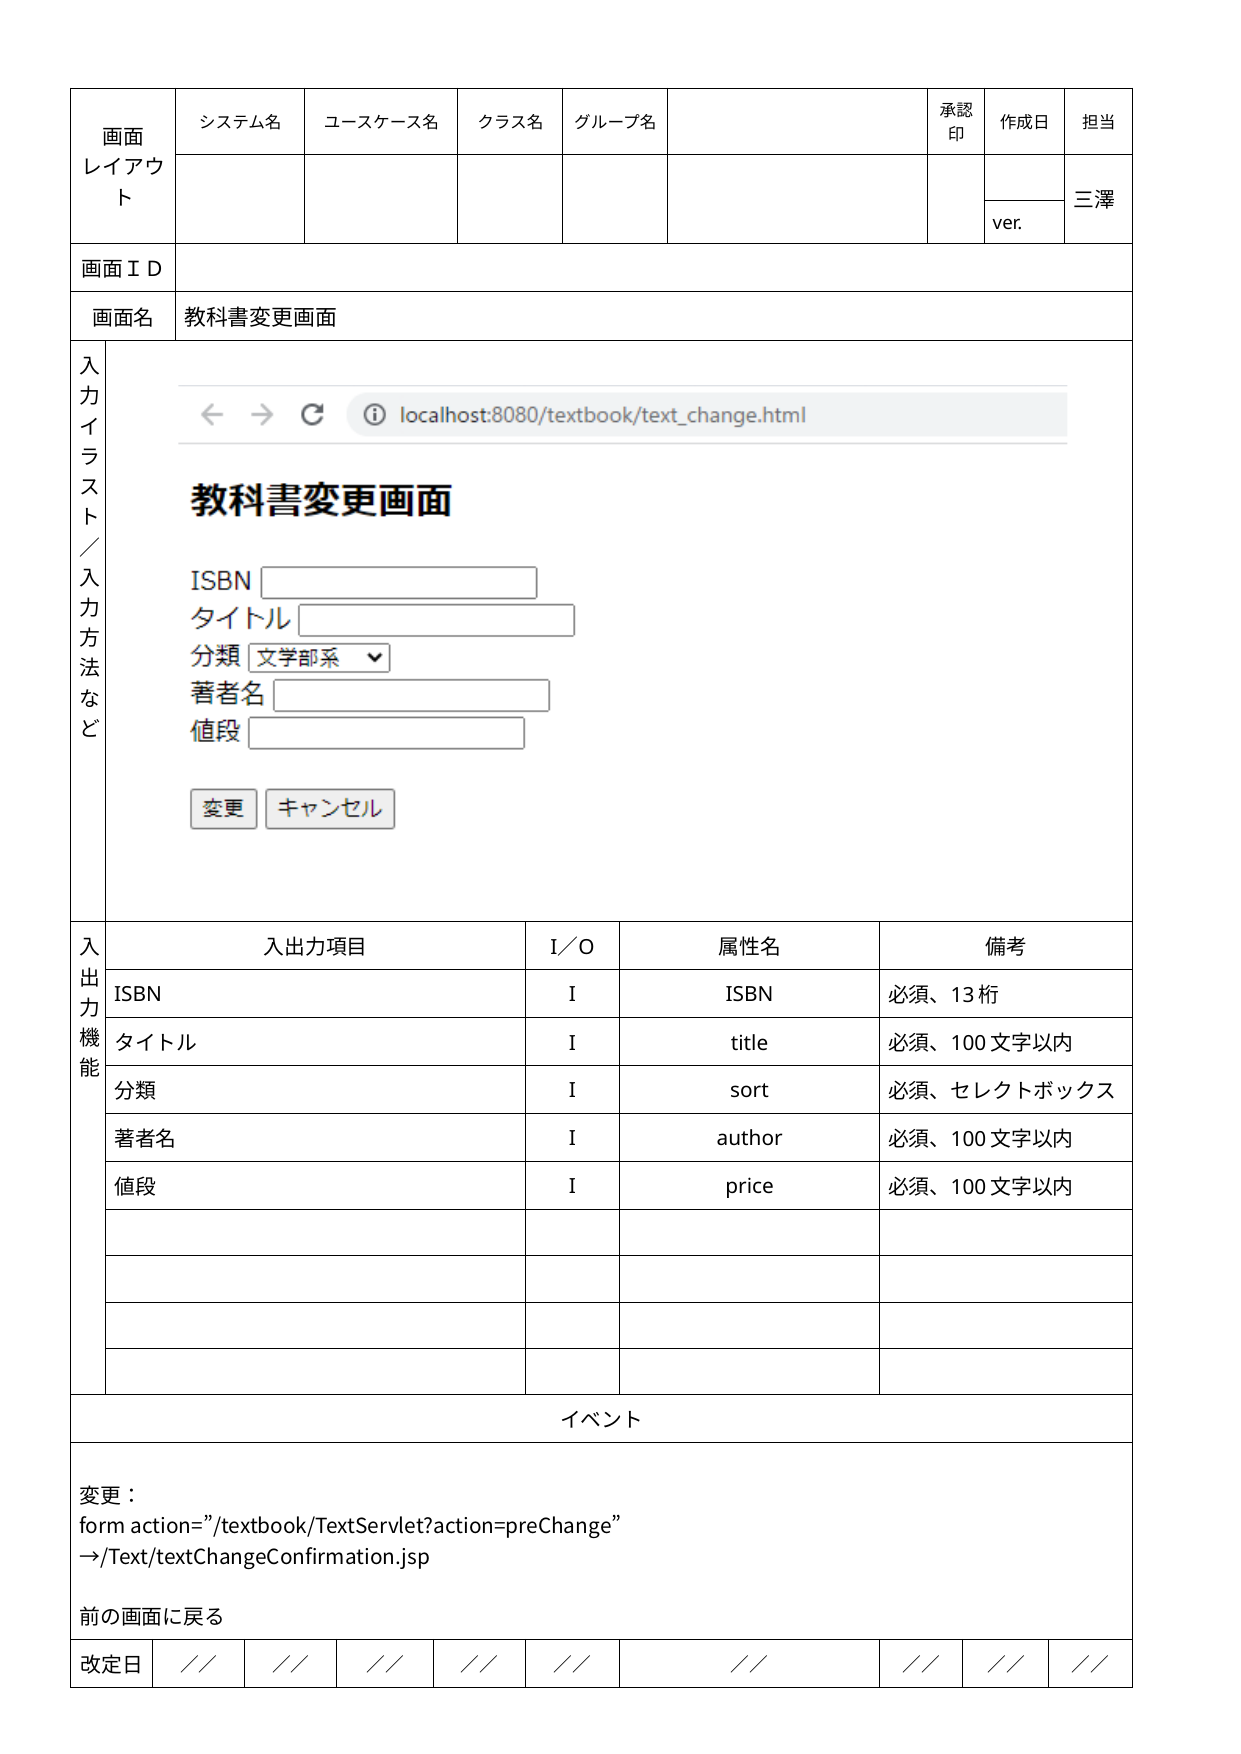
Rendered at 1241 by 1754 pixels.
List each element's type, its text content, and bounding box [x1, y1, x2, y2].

table_cell ／／ [1049, 1640, 1132, 1687]
table_cell [458, 155, 562, 243]
table_cell title [620, 1018, 879, 1065]
table_cell [526, 1303, 619, 1348]
table_cell I [526, 970, 619, 1017]
table_cell [526, 1256, 619, 1302]
table_cell 入力イラスト／入力方法など [71, 341, 105, 921]
table_cell ／／ [434, 1640, 525, 1687]
table_header 画面 レイアウト [71, 89, 175, 243]
table_cell price [620, 1162, 879, 1209]
table_cell 必須、100文字以内 [880, 1162, 1132, 1209]
table_cell ver. [985, 201, 1064, 243]
table_header グループ名 [563, 89, 667, 153]
table_cell ／／ [337, 1640, 433, 1687]
table_cell 画面ＩＤ [71, 244, 175, 291]
table_header [668, 89, 927, 153]
table_cell ／／ [153, 1640, 244, 1687]
table_cell [176, 155, 304, 243]
table_cell 必須、100文字以内 [880, 1114, 1132, 1161]
table_cell [620, 1256, 879, 1302]
table_cell 改定日 [71, 1640, 152, 1687]
table_cell [106, 1210, 525, 1255]
table_cell 分類 [106, 1066, 525, 1113]
table_cell 著者名 [106, 1114, 525, 1161]
table_cell [563, 155, 667, 243]
table_cell sort [620, 1066, 879, 1113]
table_cell 値段 [106, 1162, 525, 1209]
table_cell ISBN [106, 970, 525, 1017]
table_cell I [526, 1018, 619, 1065]
table_cell author [620, 1114, 879, 1161]
table_cell 属性名 [620, 922, 879, 969]
table_cell [928, 155, 984, 243]
table_cell 変更： form action=”/textbook/TextServlet?action=preChange” →/Text/textChangeConfirmation.jsp 前の画面に戻る [71, 1443, 1132, 1639]
table_cell [106, 1256, 525, 1302]
table_cell ／／ [245, 1640, 336, 1687]
table_cell [620, 1210, 879, 1255]
table_cell 画面名 [71, 292, 175, 340]
table_cell I／O [526, 922, 619, 969]
table_header 承認印 [928, 89, 984, 153]
table_cell [106, 341, 1132, 921]
table_cell 必須、100文字以内 [880, 1018, 1132, 1065]
table_cell 必須、13桁 [880, 970, 1132, 1017]
table_cell [106, 1349, 525, 1394]
table_header 作成日 [985, 89, 1064, 153]
table_cell ／／ [620, 1640, 879, 1687]
table_cell [106, 1303, 525, 1348]
table_header 担当 [1065, 89, 1132, 153]
table_cell [526, 1349, 619, 1394]
table_cell 教科書変更画面 [176, 292, 1132, 340]
table_cell ／／ [526, 1640, 619, 1687]
table_cell イベント [71, 1395, 1132, 1442]
table_cell [620, 1303, 879, 1348]
table_cell 三澤 [1065, 155, 1132, 243]
table_cell ／／ [880, 1640, 962, 1687]
table_cell [668, 155, 927, 243]
table_cell [176, 244, 1132, 291]
table_cell [880, 1349, 1132, 1394]
table_cell I [526, 1162, 619, 1209]
table_cell 必須、セレクトボックス [880, 1066, 1132, 1113]
table_header ユースケース名 [305, 89, 457, 153]
table_cell [526, 1210, 619, 1255]
table_cell 備考 [880, 922, 1132, 969]
table_cell I [526, 1114, 619, 1161]
table_cell 入出力機能 [71, 922, 105, 1394]
table_cell I [526, 1066, 619, 1113]
table_cell [880, 1256, 1132, 1302]
picture [178, 385, 1068, 886]
table_cell 入出力項目 [106, 922, 525, 969]
table_cell [985, 155, 1064, 200]
table_cell [880, 1210, 1132, 1255]
table_header システム名 [176, 89, 304, 153]
table_cell [880, 1303, 1132, 1348]
table_cell ISBN [620, 970, 879, 1017]
table_cell [620, 1349, 879, 1394]
table_cell タイトル [106, 1018, 525, 1065]
table_header クラス名 [458, 89, 562, 153]
table_cell ／／ [963, 1640, 1048, 1687]
table_cell [305, 155, 457, 243]
